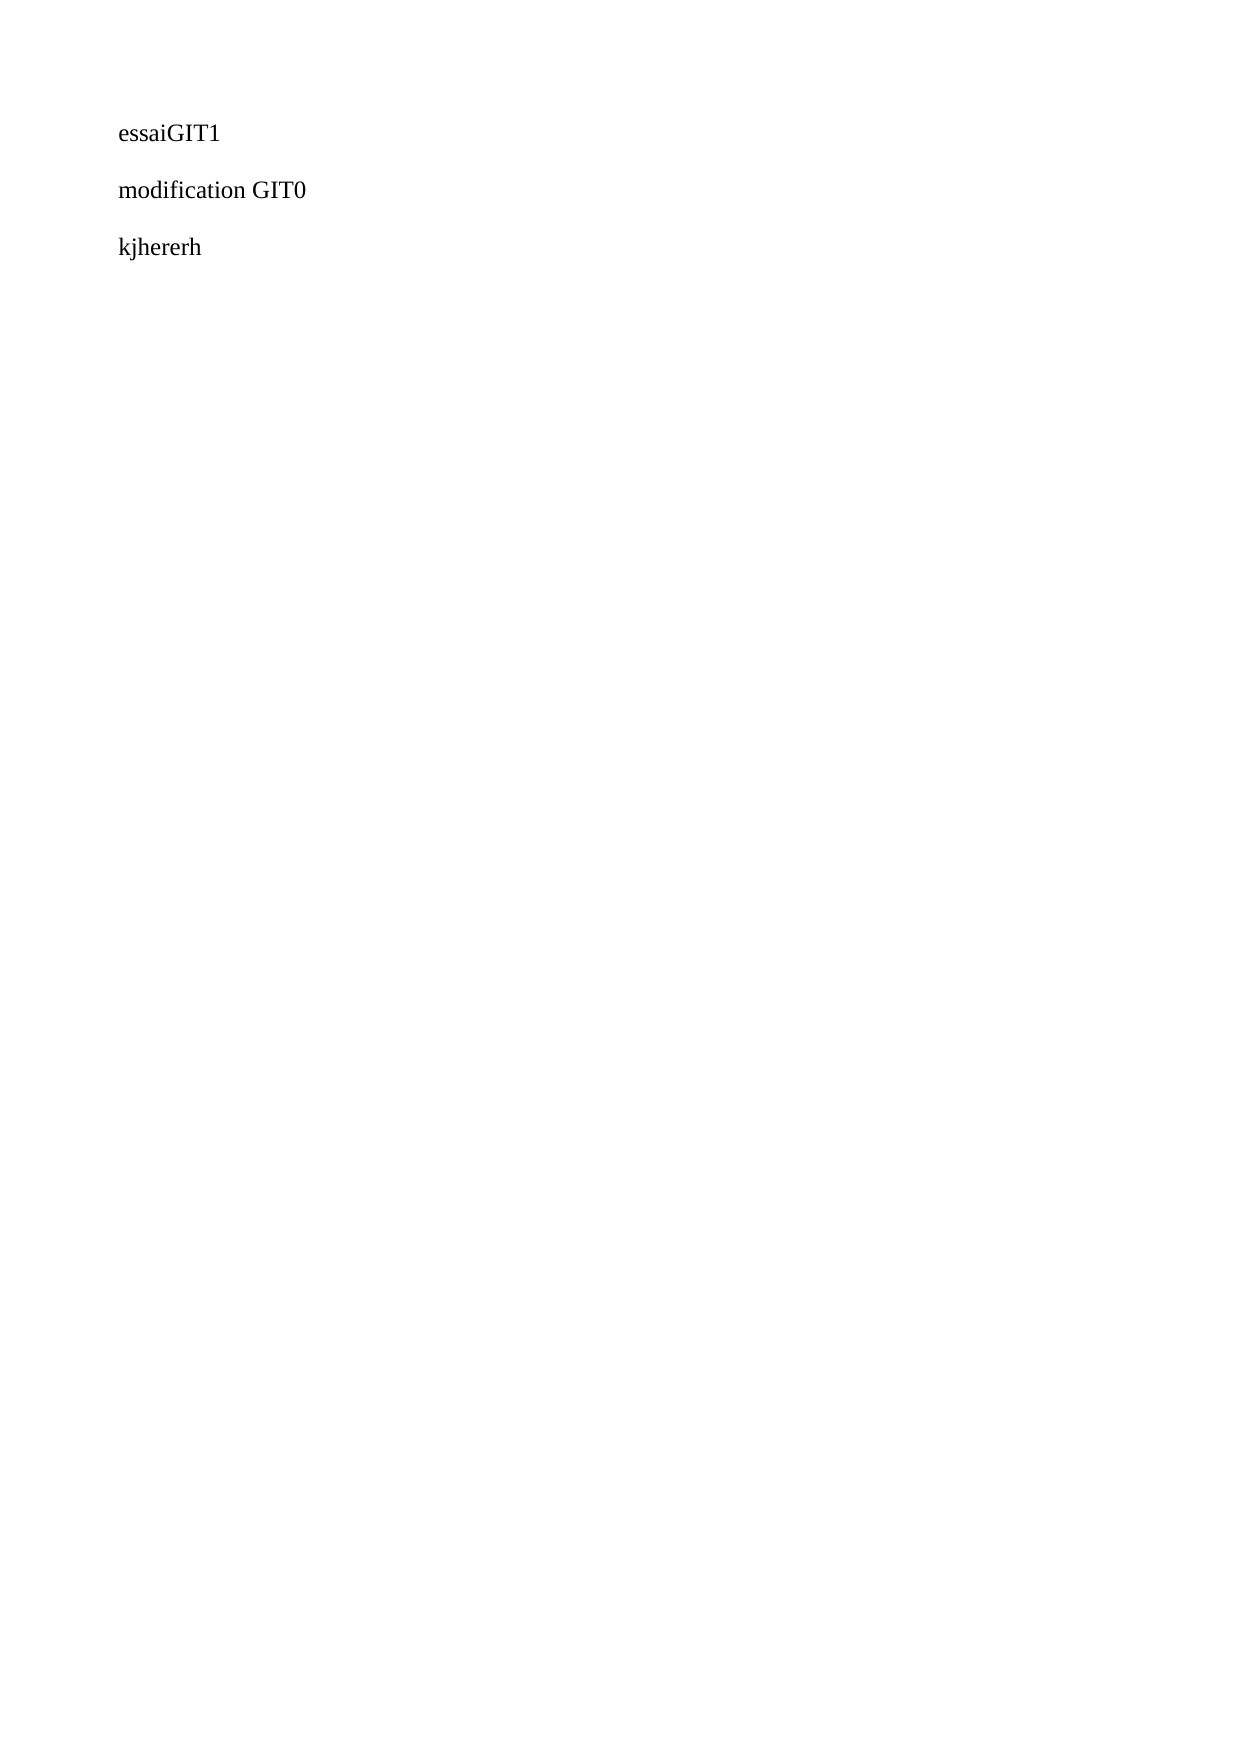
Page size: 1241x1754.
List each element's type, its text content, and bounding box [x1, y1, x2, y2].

text kjhererh [118, 232, 1122, 260]
text modification GIT0 [118, 175, 1122, 204]
text essaiGIT1 [118, 118, 1122, 147]
